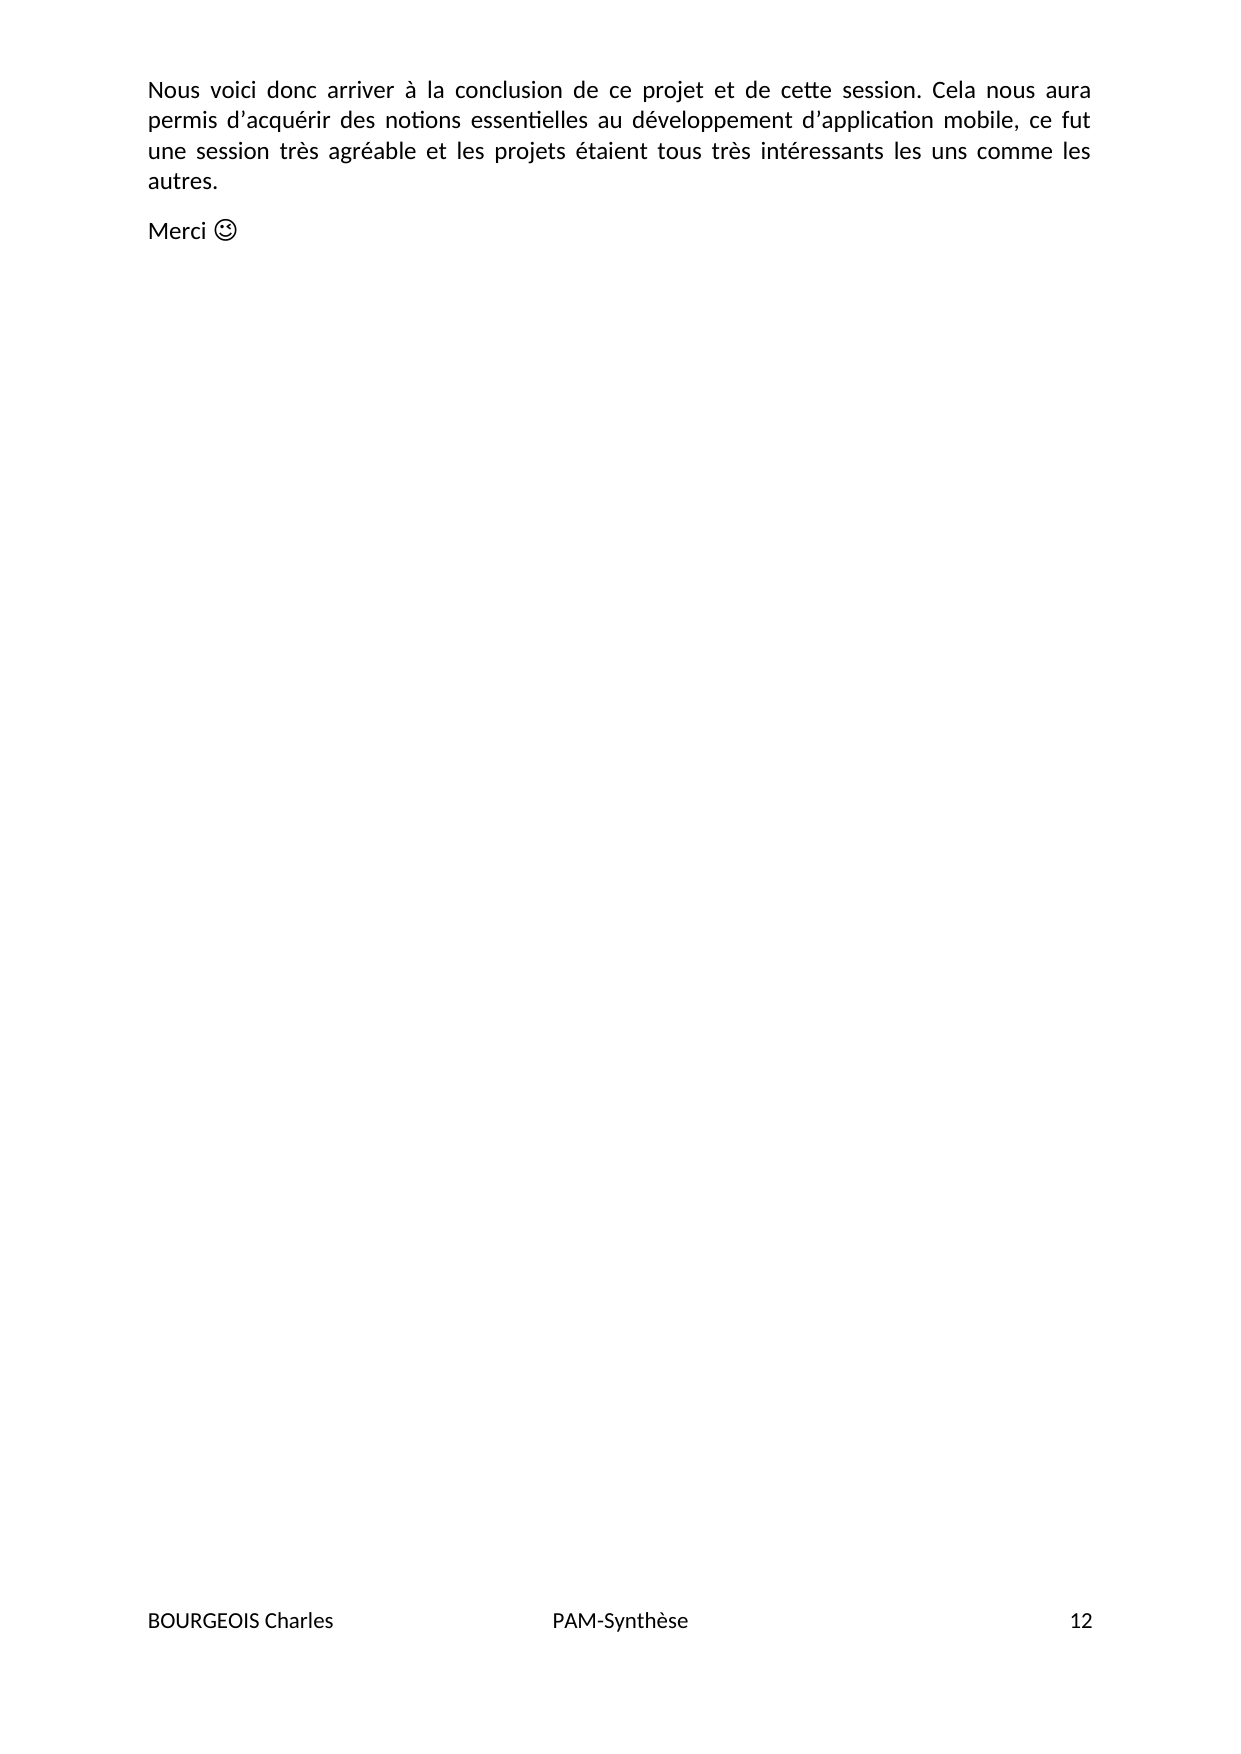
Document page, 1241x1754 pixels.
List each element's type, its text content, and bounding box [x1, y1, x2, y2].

text Nous voici donc arriver à la conclusion de ce projet et de cette session. Cela nous aura permis d’acquérir des notions essentielles au développement d’application mobile, ce fut une session très agréable et les projets étaient tous très intéressants les uns comme les autres. [148, 74, 1092, 196]
text Merci 😉 [148, 213, 1092, 247]
